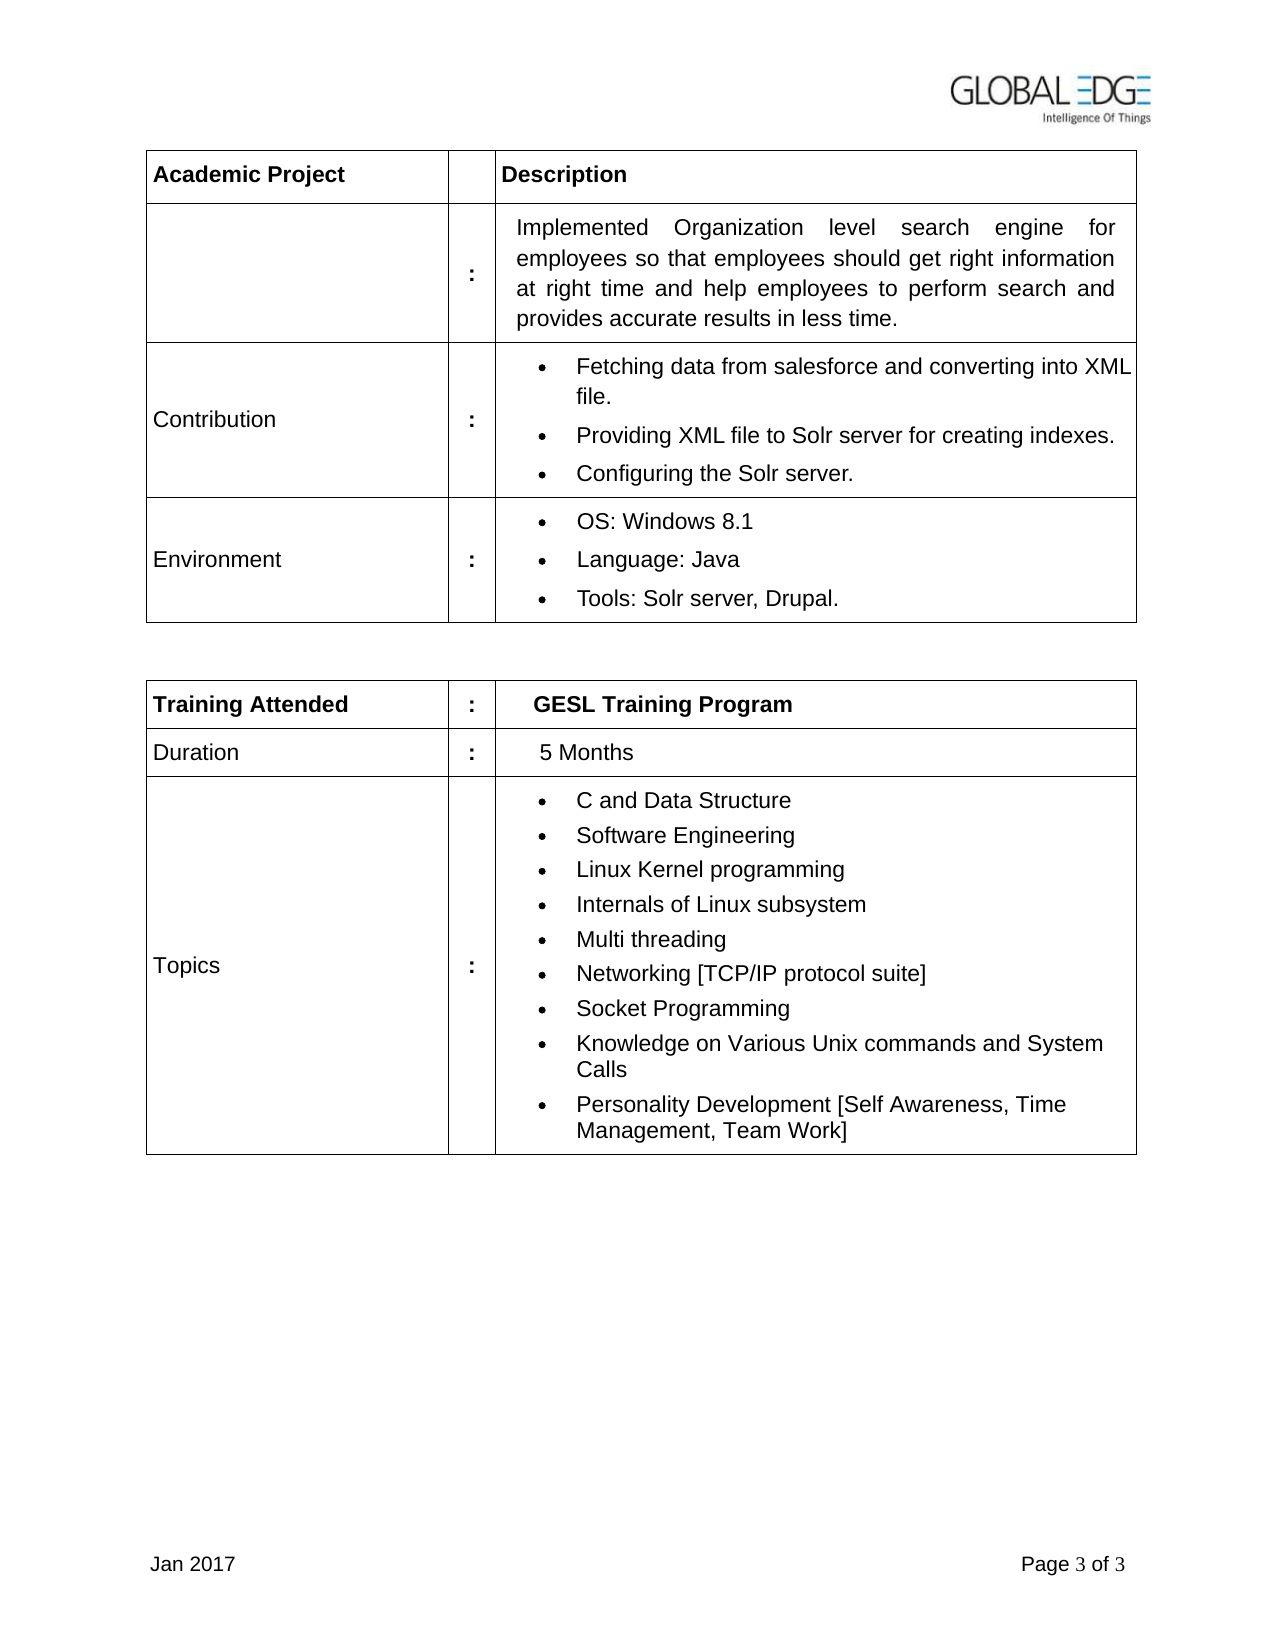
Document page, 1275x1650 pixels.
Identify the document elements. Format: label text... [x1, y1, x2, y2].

table_cell 5 Months [496, 729, 1136, 776]
table_header : [449, 681, 495, 728]
table_cell [147, 204, 448, 342]
table_header Training Attended [147, 681, 448, 728]
table_cell Topics [147, 777, 448, 1154]
table_cell : [449, 729, 495, 776]
table_cell Environment [147, 498, 448, 622]
table_cell C and Data Structure Software Engineering Linux Kernel programming Internals of Linux subsystem Multi threading Networking [TCP/IP protocol suite] Socket Programming Knowledge on Various Unix commands and System Calls Personality Development [Self Awareness, Time Management, Team Work] [496, 777, 1136, 1154]
table_header [449, 151, 495, 203]
picture [950, 65, 1152, 128]
table_cell : [449, 204, 495, 342]
table_header Academic Project [147, 151, 448, 203]
table_cell Implemented Organization level search engine for employees so that employees should get right information at right time and help employees to perform search and provides accurate results in less time. [496, 204, 1136, 342]
table_cell : [449, 498, 495, 622]
table_header Description [496, 151, 1136, 203]
table_cell : [449, 777, 495, 1154]
table_cell : [449, 343, 495, 497]
table_cell Contribution [147, 343, 448, 497]
table_header GESL Training Program [496, 681, 1136, 728]
table_cell Fetching data from salesforce and converting into XML file. Providing XML file to Solr server for creating indexes. Configuring the Solr server. [496, 343, 1136, 497]
table_cell Duration [147, 729, 448, 776]
table_cell OS: Windows 8.1 Language: Java Tools: Solr server, Drupal. [496, 498, 1136, 622]
